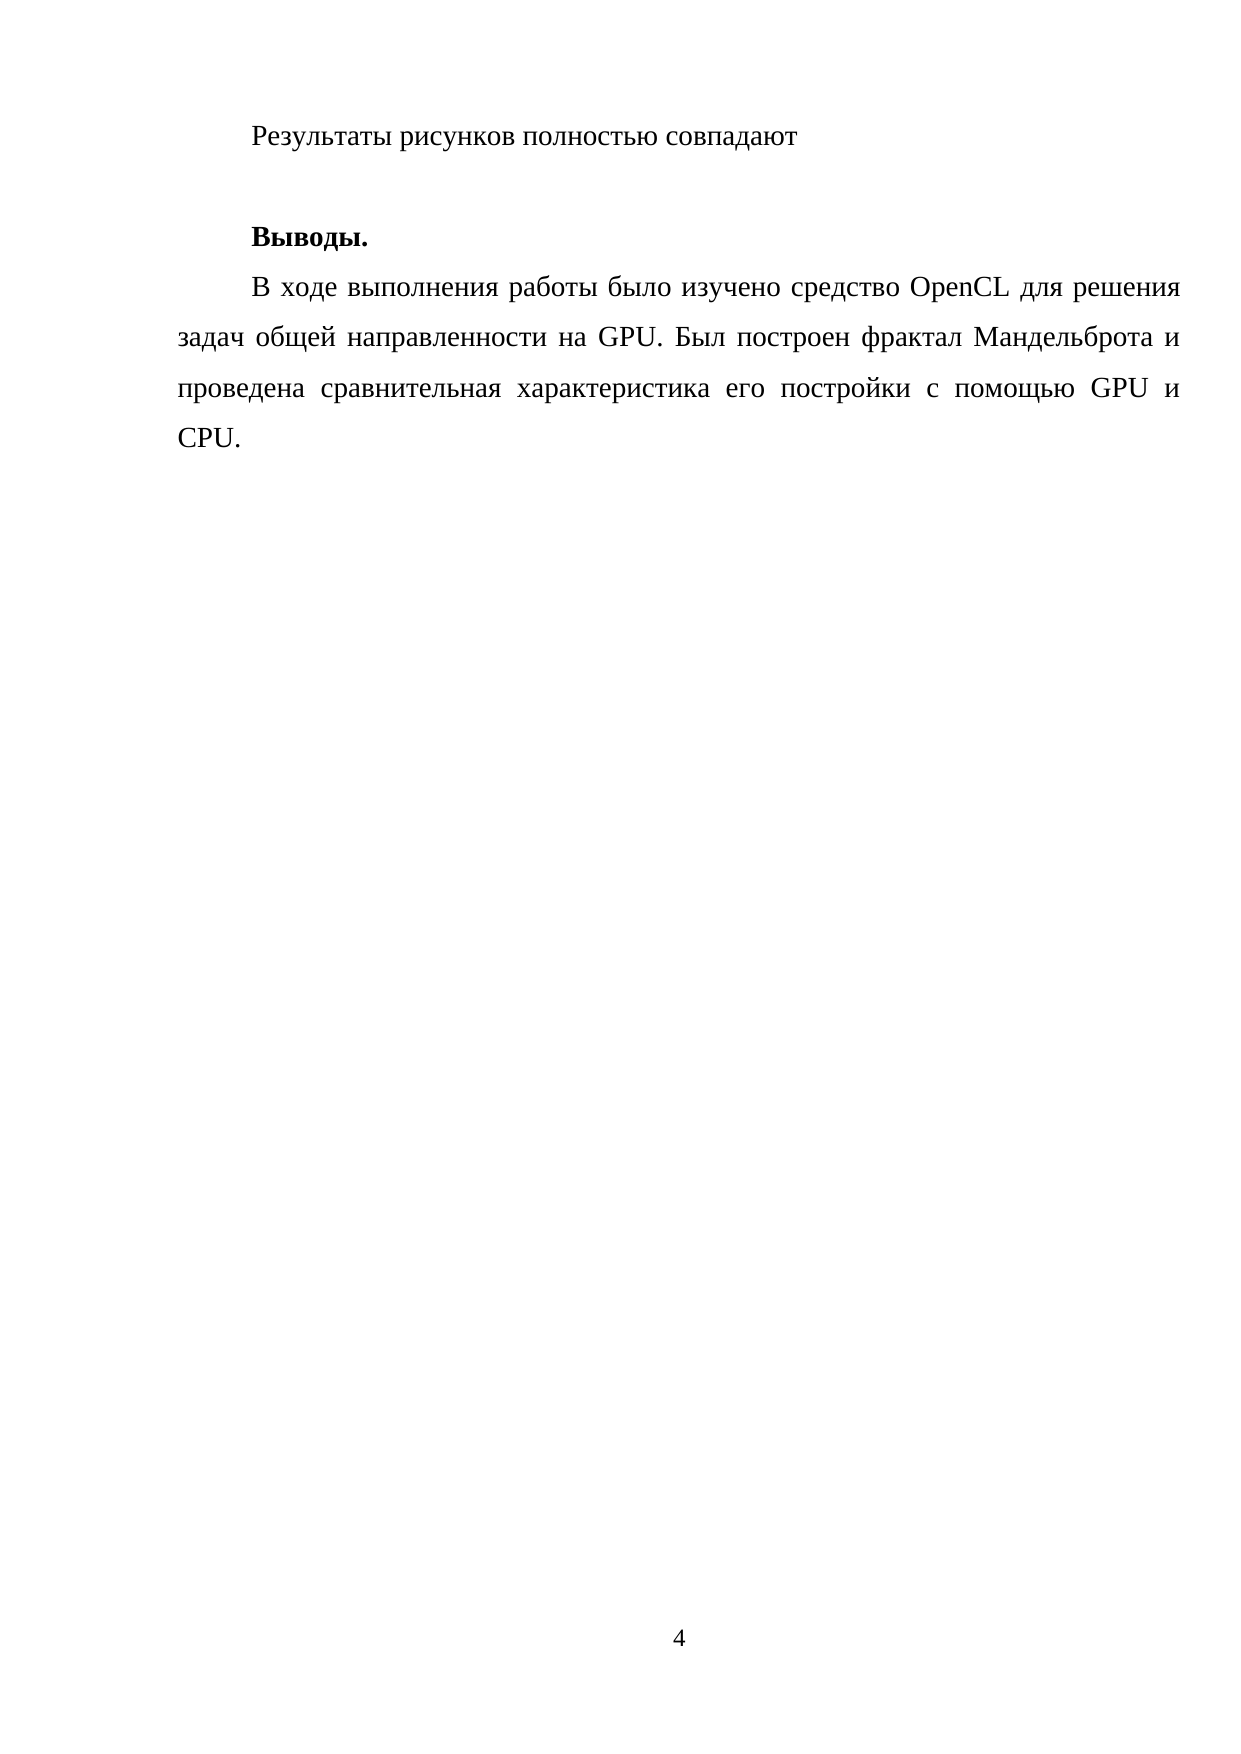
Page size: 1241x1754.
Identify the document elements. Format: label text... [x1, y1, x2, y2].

text Выводы. [177, 219, 1181, 252]
text В ходе выполнения работы было изучено средство OpenCL для решения задач общей направленности на GPU. Был построен фрактал Мандельброта и проведена сравнительная характеристика его постройки с помощью GPU и CPU. [177, 269, 1181, 453]
text Результаты рисунков полностью совпадают [177, 118, 1181, 152]
